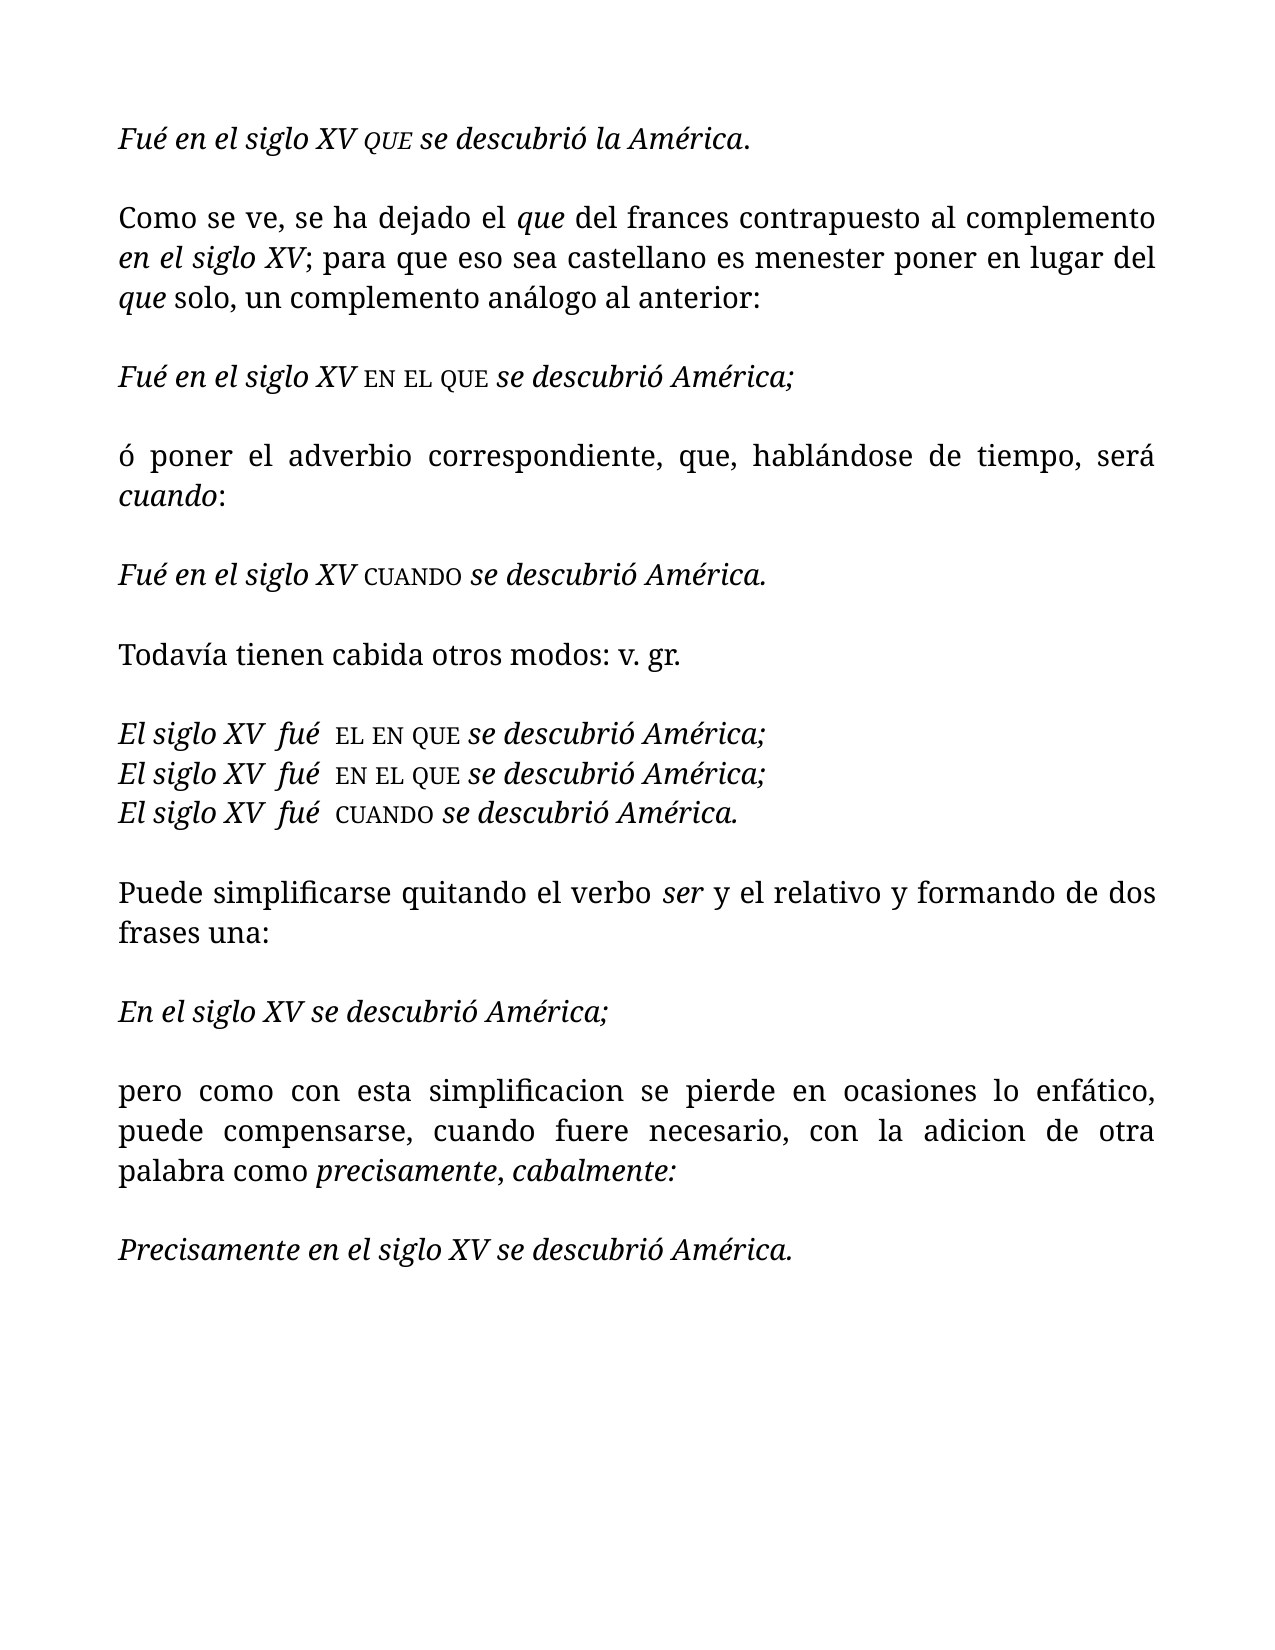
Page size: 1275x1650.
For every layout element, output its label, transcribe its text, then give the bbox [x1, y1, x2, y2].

text El siglo XV fué en el que se descubrió América; [118, 753, 1157, 793]
text Precisamente en el siglo XV se descubrió América. [118, 1229, 1157, 1269]
text El siglo XV fué cuando se descubrió América. [118, 793, 1157, 832]
text Todavía tienen cabida otros modos: v. gr. [118, 634, 1157, 674]
text Fué en el siglo XV cuando se descubrió América. [118, 555, 1157, 594]
text El siglo XV fué el en que se descubrió América; [118, 713, 1157, 753]
text Fué en el siglo XV en el que se descubrió América; [118, 356, 1157, 396]
text En el siglo XV se descubrió América; [118, 991, 1157, 1031]
text Puede simplificarse quitando el verbo ser y el relativo y formando de dos frases una: [118, 872, 1157, 952]
text Fué en el siglo XV que se descubrió la América. [118, 118, 1157, 158]
text ó poner el adverbio correspondiente, que, hablándose de tiempo, será cuando: [118, 436, 1157, 515]
text pero como con esta simplificacion se pierde en ocasiones lo enfático, puede compensarse, cuando fuere necesario, con la adicion de otra palabra como precisamente, cabalmente: [118, 1071, 1157, 1190]
text Como se ve, se ha dejado el que del frances contrapuesto al complemento en el siglo XV; para que eso sea castellano es menester poner en lugar del que solo, un complemento análogo al anterior: [118, 197, 1157, 317]
